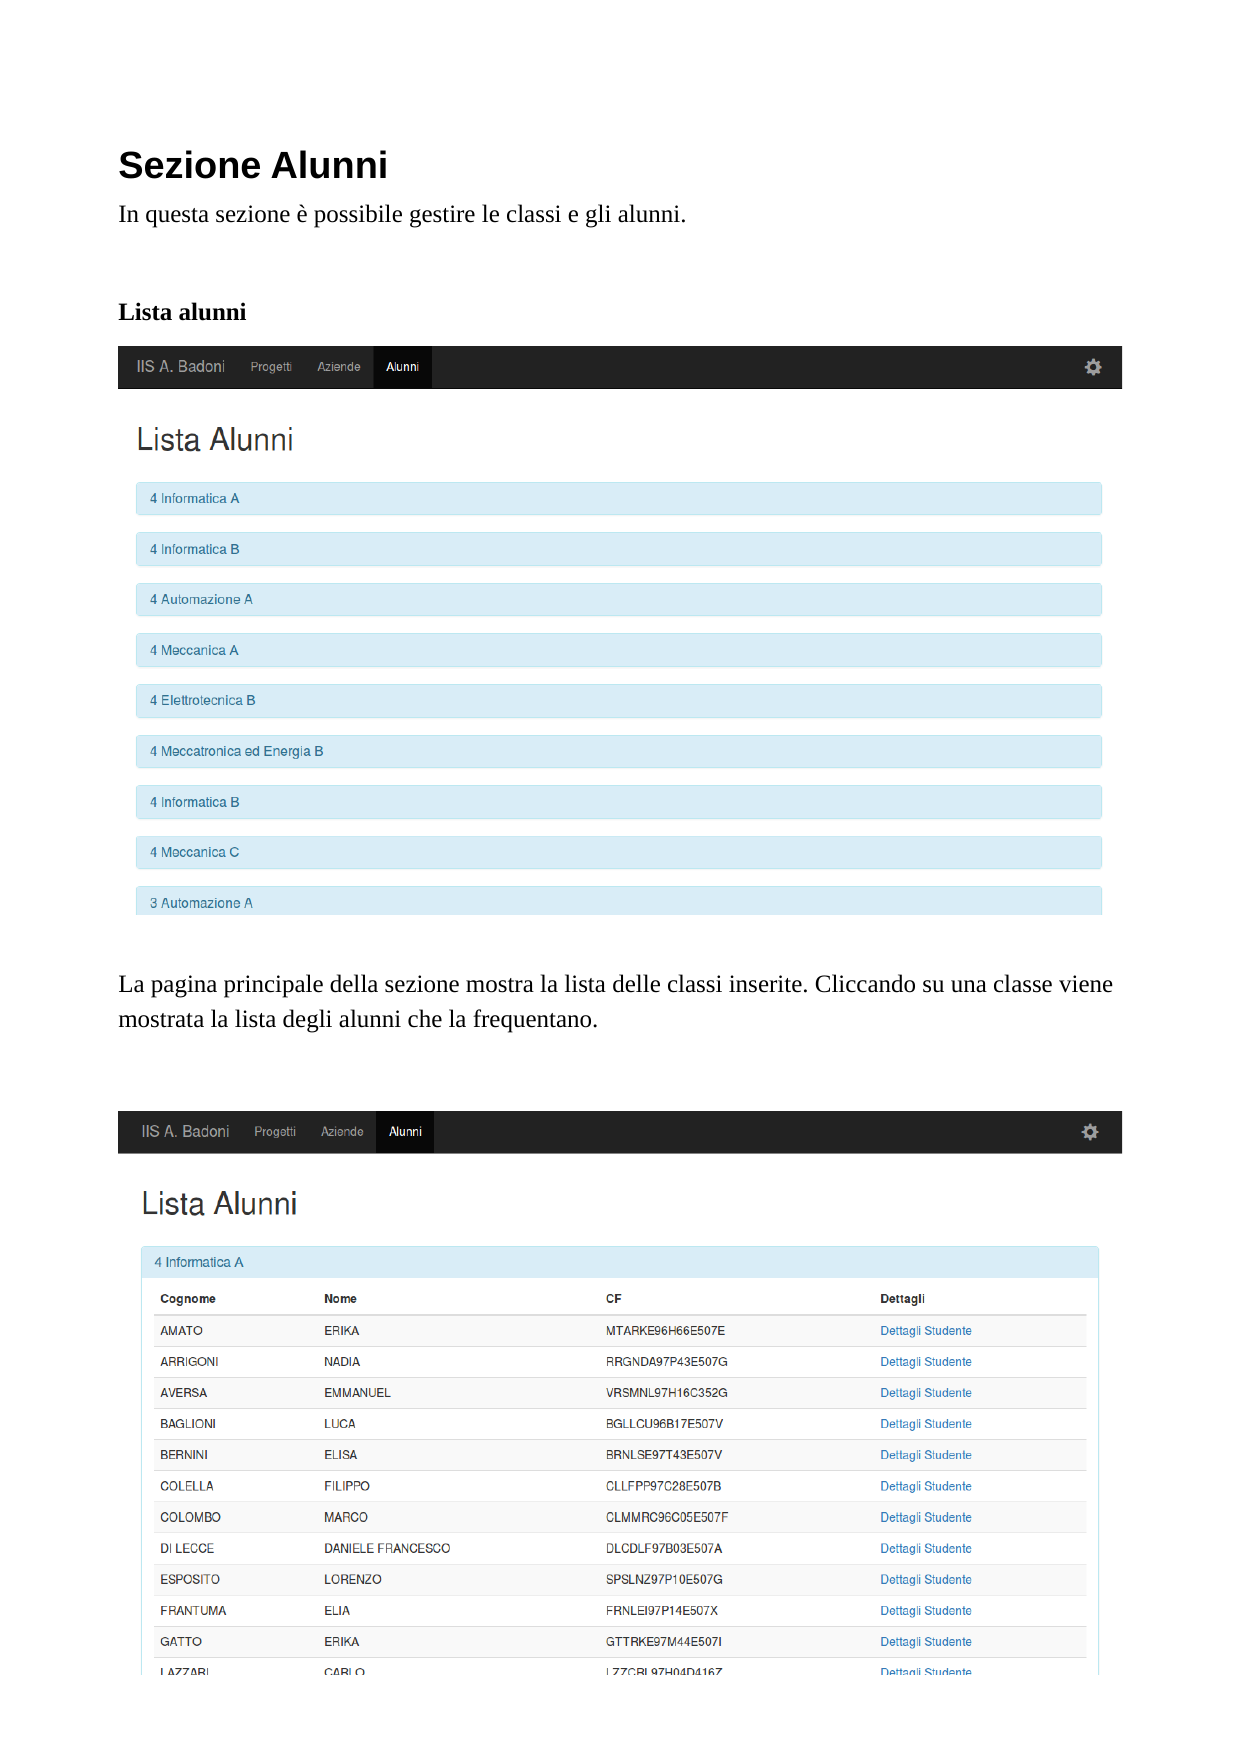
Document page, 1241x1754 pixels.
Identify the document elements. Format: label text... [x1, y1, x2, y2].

text La pagina principale della sezione mostra la lista delle classi inserite. Cliccando su una classe viene mostrata la lista degli alunni che la frequentano. [118, 969, 1122, 1032]
picture [118, 346, 1123, 915]
subtitle Sezione Alunni [118, 143, 1122, 187]
picture [118, 1111, 1123, 1675]
text In questa sezione è possibile gestire le classi e gli alunni. [118, 199, 1122, 228]
text Lista alunni [118, 297, 1122, 326]
